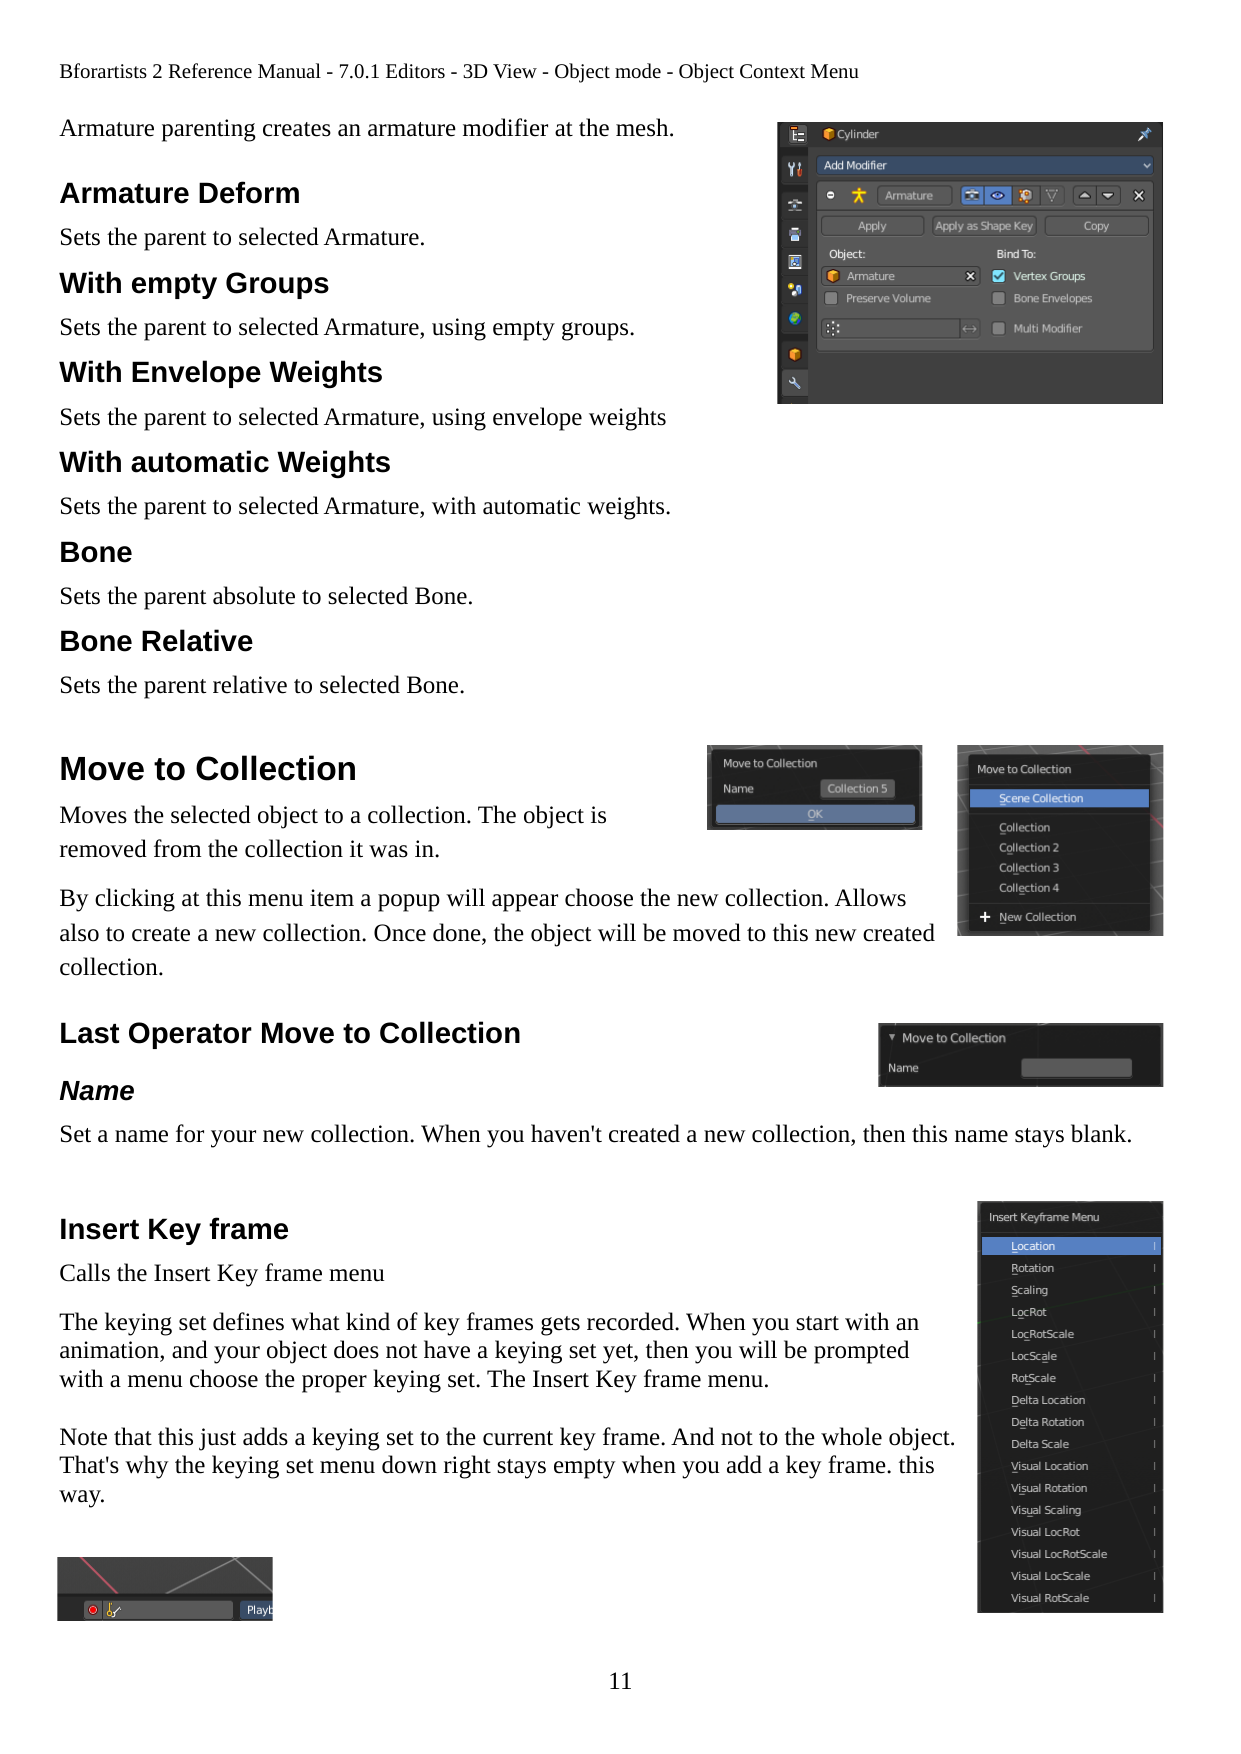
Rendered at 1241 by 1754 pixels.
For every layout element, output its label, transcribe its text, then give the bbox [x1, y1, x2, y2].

text Sets the parent to selected Armature, using envelope weights [59, 402, 1181, 430]
subtitle Bone [59, 534, 1181, 568]
text Sets the parent to selected Armature, using empty groups. [59, 312, 777, 341]
text Moves the selected object to a collection. The object is removed from the collection it was in. [59, 800, 957, 863]
text Calls the Insert Key frame menu [59, 1258, 977, 1287]
subtitle [1164, 355, 1181, 389]
text Sets the parent to selected Armature. [59, 222, 777, 251]
text Armature parenting creates an armature modifier at the mesh. [59, 113, 1181, 141]
subtitle [1164, 749, 1181, 787]
subtitle With Envelope Weights [59, 355, 777, 389]
subtitle With empty Groups [59, 266, 777, 299]
picture [57, 1557, 273, 1621]
picture [707, 745, 923, 830]
subtitle [1164, 1212, 1181, 1245]
text By clicking at this menu item a popup will appear choose the new collection. Allows also to create a new collection. Once done, the object will be moved to this new created collection. [59, 883, 1181, 981]
subtitle Name [59, 1075, 1181, 1107]
picture [957, 745, 1164, 936]
subtitle [1164, 176, 1181, 210]
text animation, and your object does not have a keying set yet, then you will be prompted with a menu choose the proper keying set. The Insert Key frame menu. [59, 1336, 977, 1393]
text Set a name for your new collection. When you haven't created a new collection, then this name stays blank. [59, 1119, 1181, 1148]
picture [977, 1201, 1164, 1613]
picture [878, 1023, 1164, 1087]
text Sets the parent relative to selected Bone. [59, 670, 1181, 699]
text Sets the parent absolute to selected Bone. [59, 581, 1181, 609]
text Sets the parent to selected Armature, with automatic weights. [59, 491, 1181, 520]
text Note that this just adds a keying set to the current key frame. And not to the whole object. That's why the keying set menu down right stays empty when you add a key frame. this way. [59, 1422, 977, 1508]
picture [777, 122, 1164, 404]
subtitle Armature Deform [59, 176, 777, 210]
subtitle Move to Collection [59, 749, 707, 787]
subtitle Bone Relative [59, 624, 1181, 658]
subtitle With automatic Weights [59, 445, 1181, 479]
subtitle [1164, 266, 1181, 299]
subtitle Last Operator Move to Collection [59, 1016, 1181, 1050]
subtitle [923, 749, 957, 787]
text The keying set defines what kind of key frames gets recorded. When you start with an [59, 1307, 977, 1336]
subtitle Insert Key frame [59, 1212, 977, 1245]
